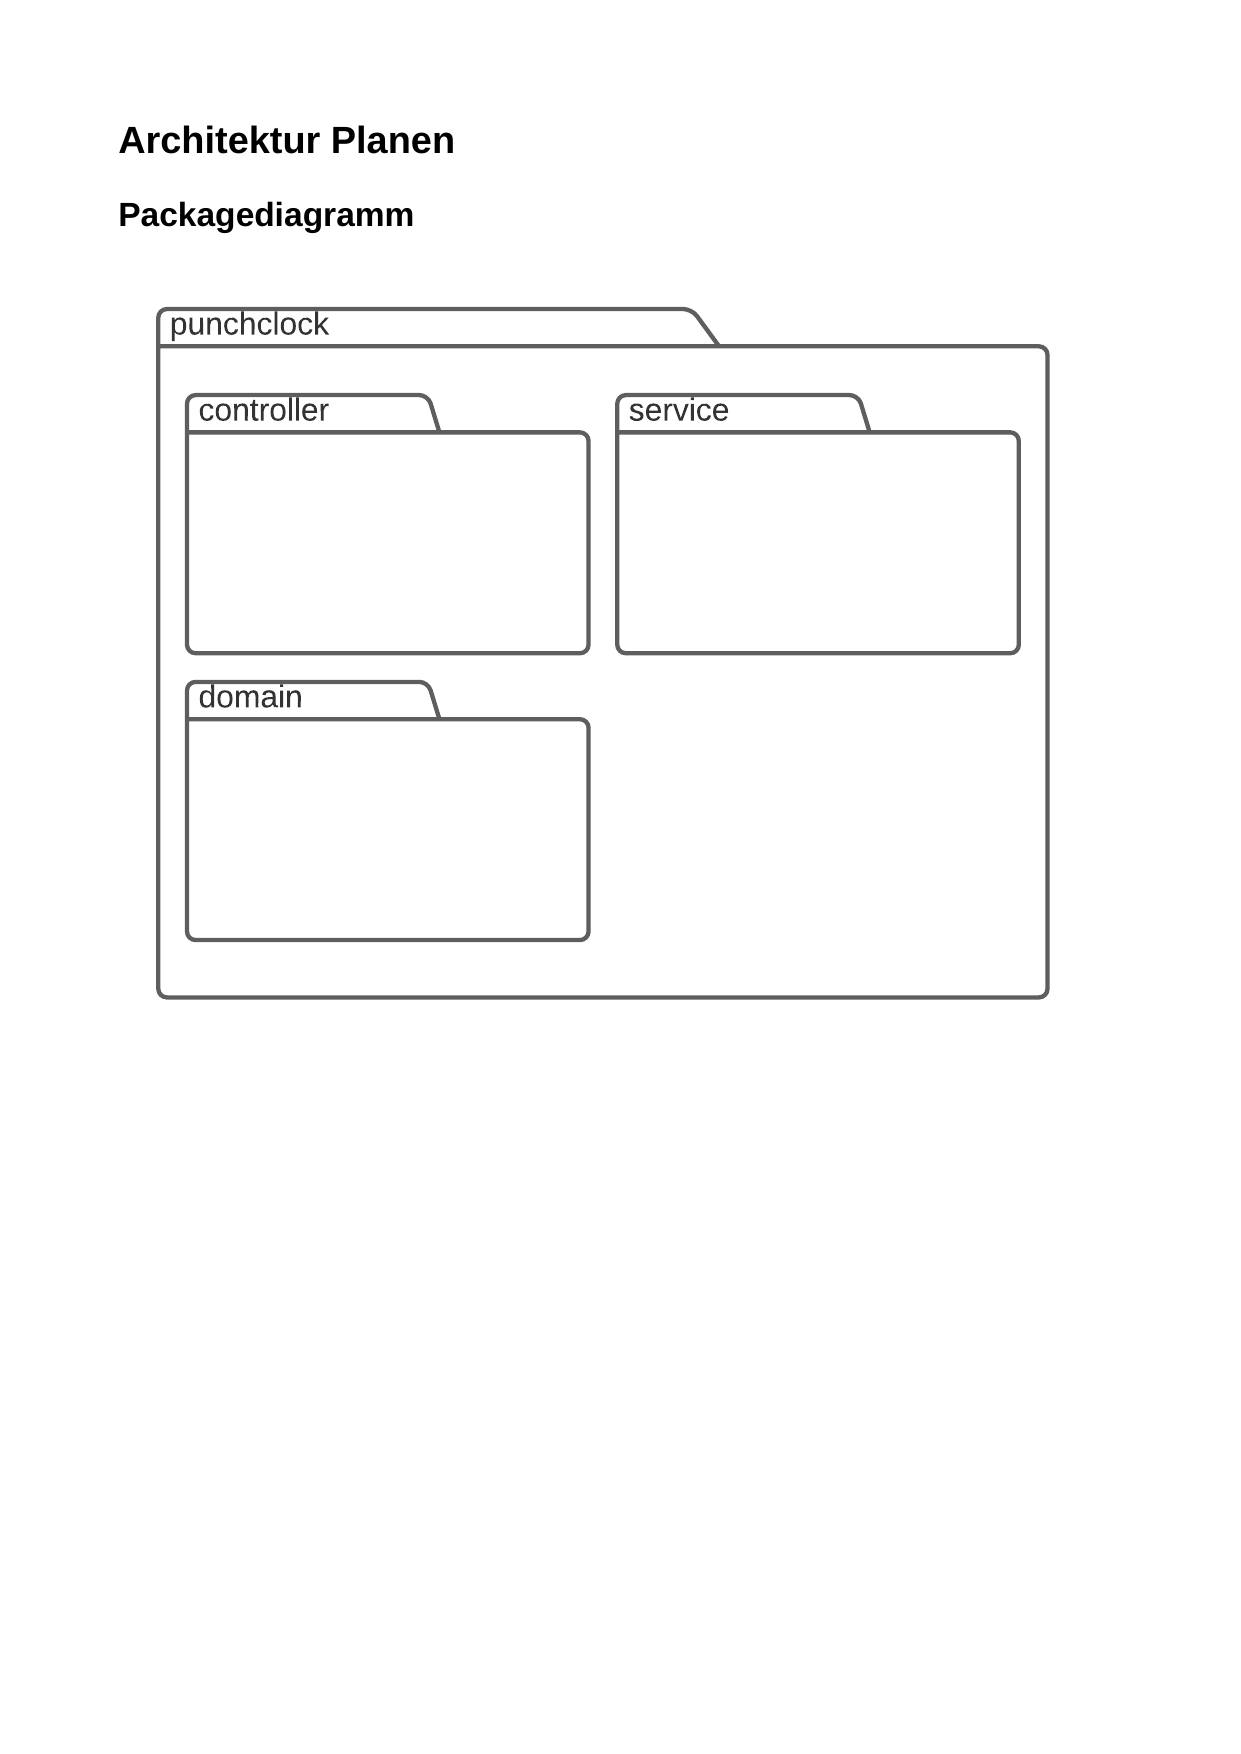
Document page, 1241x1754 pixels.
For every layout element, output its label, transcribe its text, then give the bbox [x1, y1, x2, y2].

subtitle Architektur Planen [118, 118, 1122, 162]
subtitle Packagediagramm [118, 195, 1122, 234]
